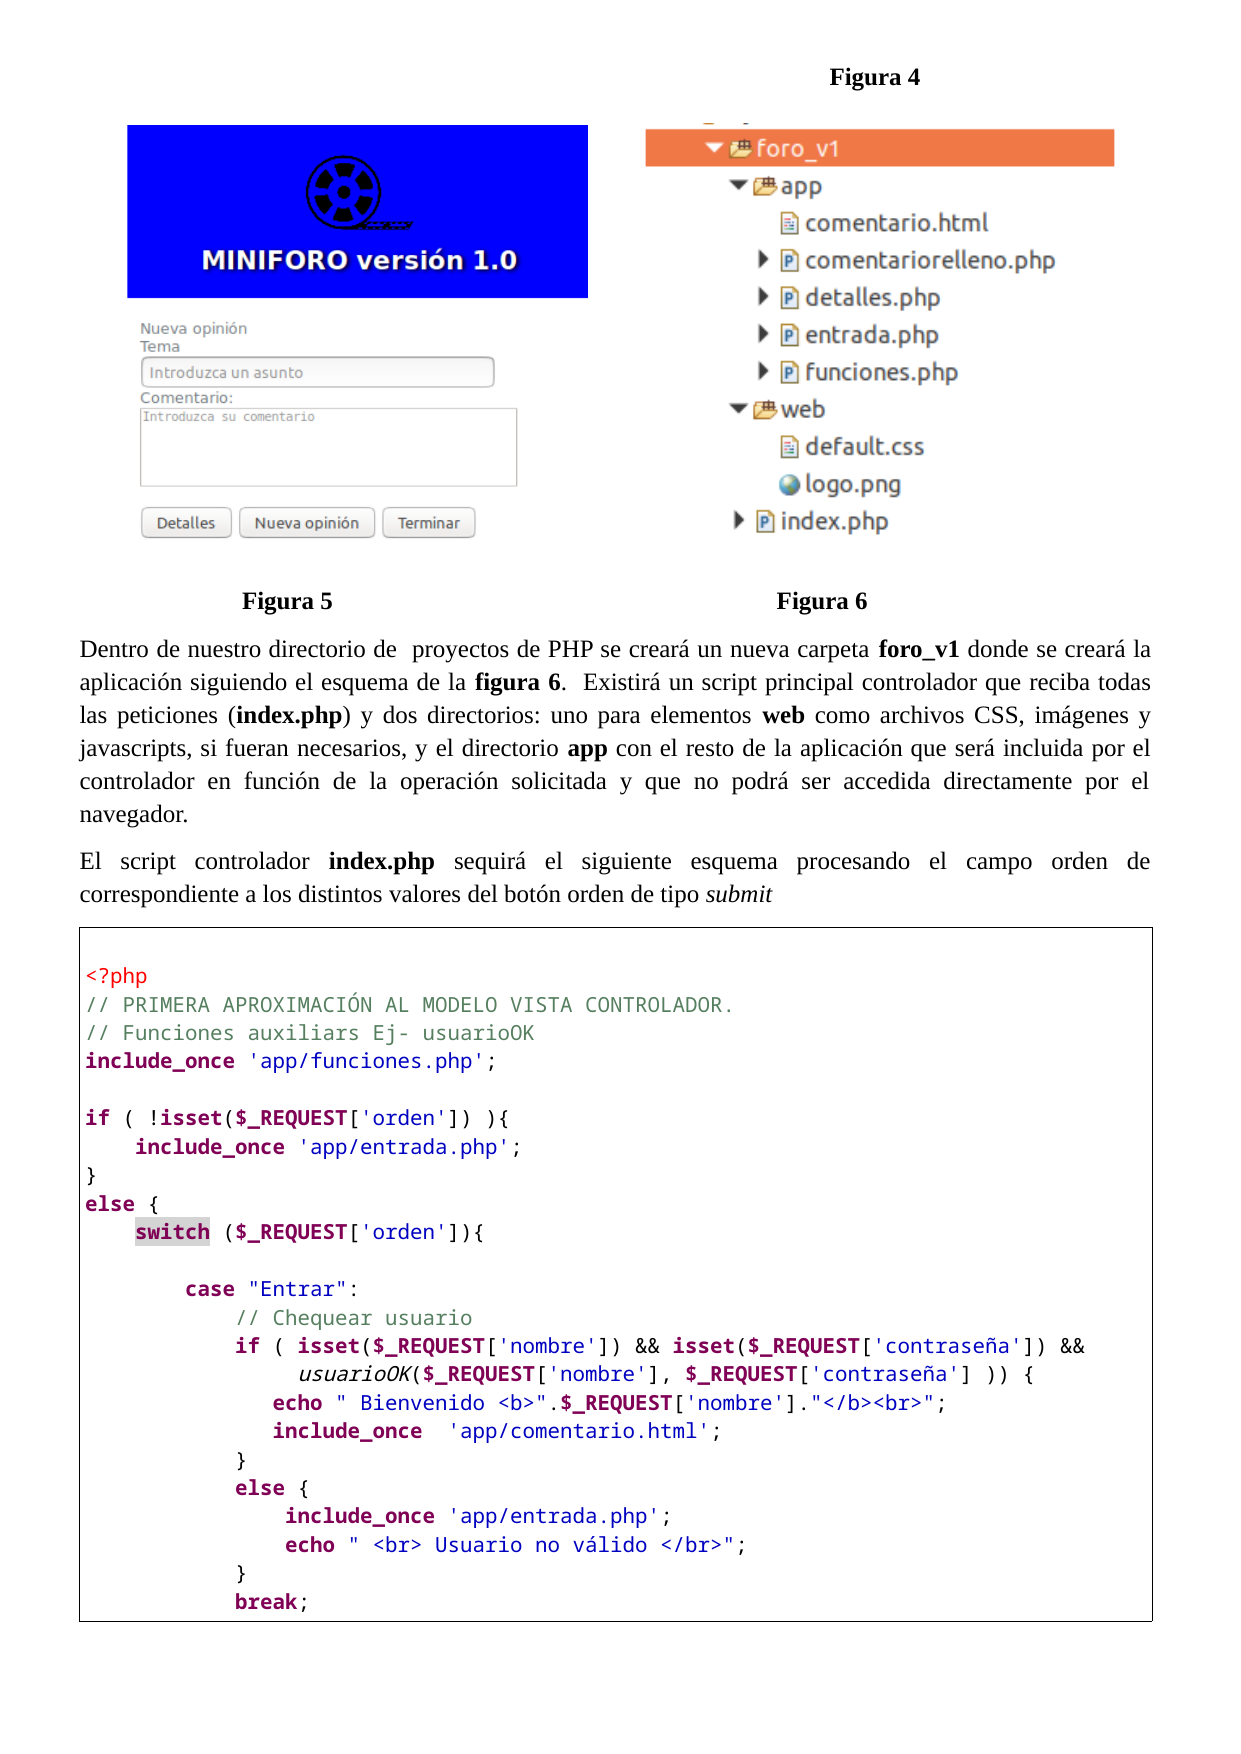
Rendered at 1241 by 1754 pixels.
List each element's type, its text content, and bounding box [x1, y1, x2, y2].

picture [645, 123, 1115, 546]
text Figura 4 [79, 62, 1152, 91]
picture [127, 125, 588, 562]
text Dentro de nuestro directorio de proyectos de PHP se creará un nueva carpeta foro_v1 donde se creará la aplicación siguiendo el esquema de la figura 6. Existirá un script principal controlador que reciba todas las peticiones (index.php) y dos directorios: uno para elementos web como archivos CSS, imágenes y javascripts, si fueran necesarios, y el directorio app con el resto de la aplicación que será incluida por el controlador en función de la operación solicitada y que no podrá ser accedida directamente por el navegador. [79, 634, 1152, 828]
table_header <?php // PRIMERA APROXIMACIÓN AL MODELO VISTA CONTROLADOR. // Funciones auxiliars Ej- usuarioOK include_once 'app/funciones.php'; if ( !isset($_REQUEST['orden']) ){ include_once 'app/entrada.php'; } else { switch ($_REQUEST['orden']){ case "Entrar": // Chequear usuario if ( isset($_REQUEST['nombre']) && isset($_REQUEST['contraseña']) && usuarioOK($_REQUEST['nombre'], $_REQUEST['contraseña'] )) { echo " Bienvenido <b>".$_REQUEST['nombre']."</b><br>"; include_once 'app/comentario.html'; } else { include_once 'app/entrada.php'; echo " <br> Usuario no válido </br>"; } break; [80, 928, 1152, 1621]
text El script controlador index.php sequirá el siguiente esquema procesando el campo orden de correspondiente a los distintos valores del botón orden de tipo submit [79, 846, 1152, 908]
text Figura 5 Figura 6 [79, 586, 1152, 615]
